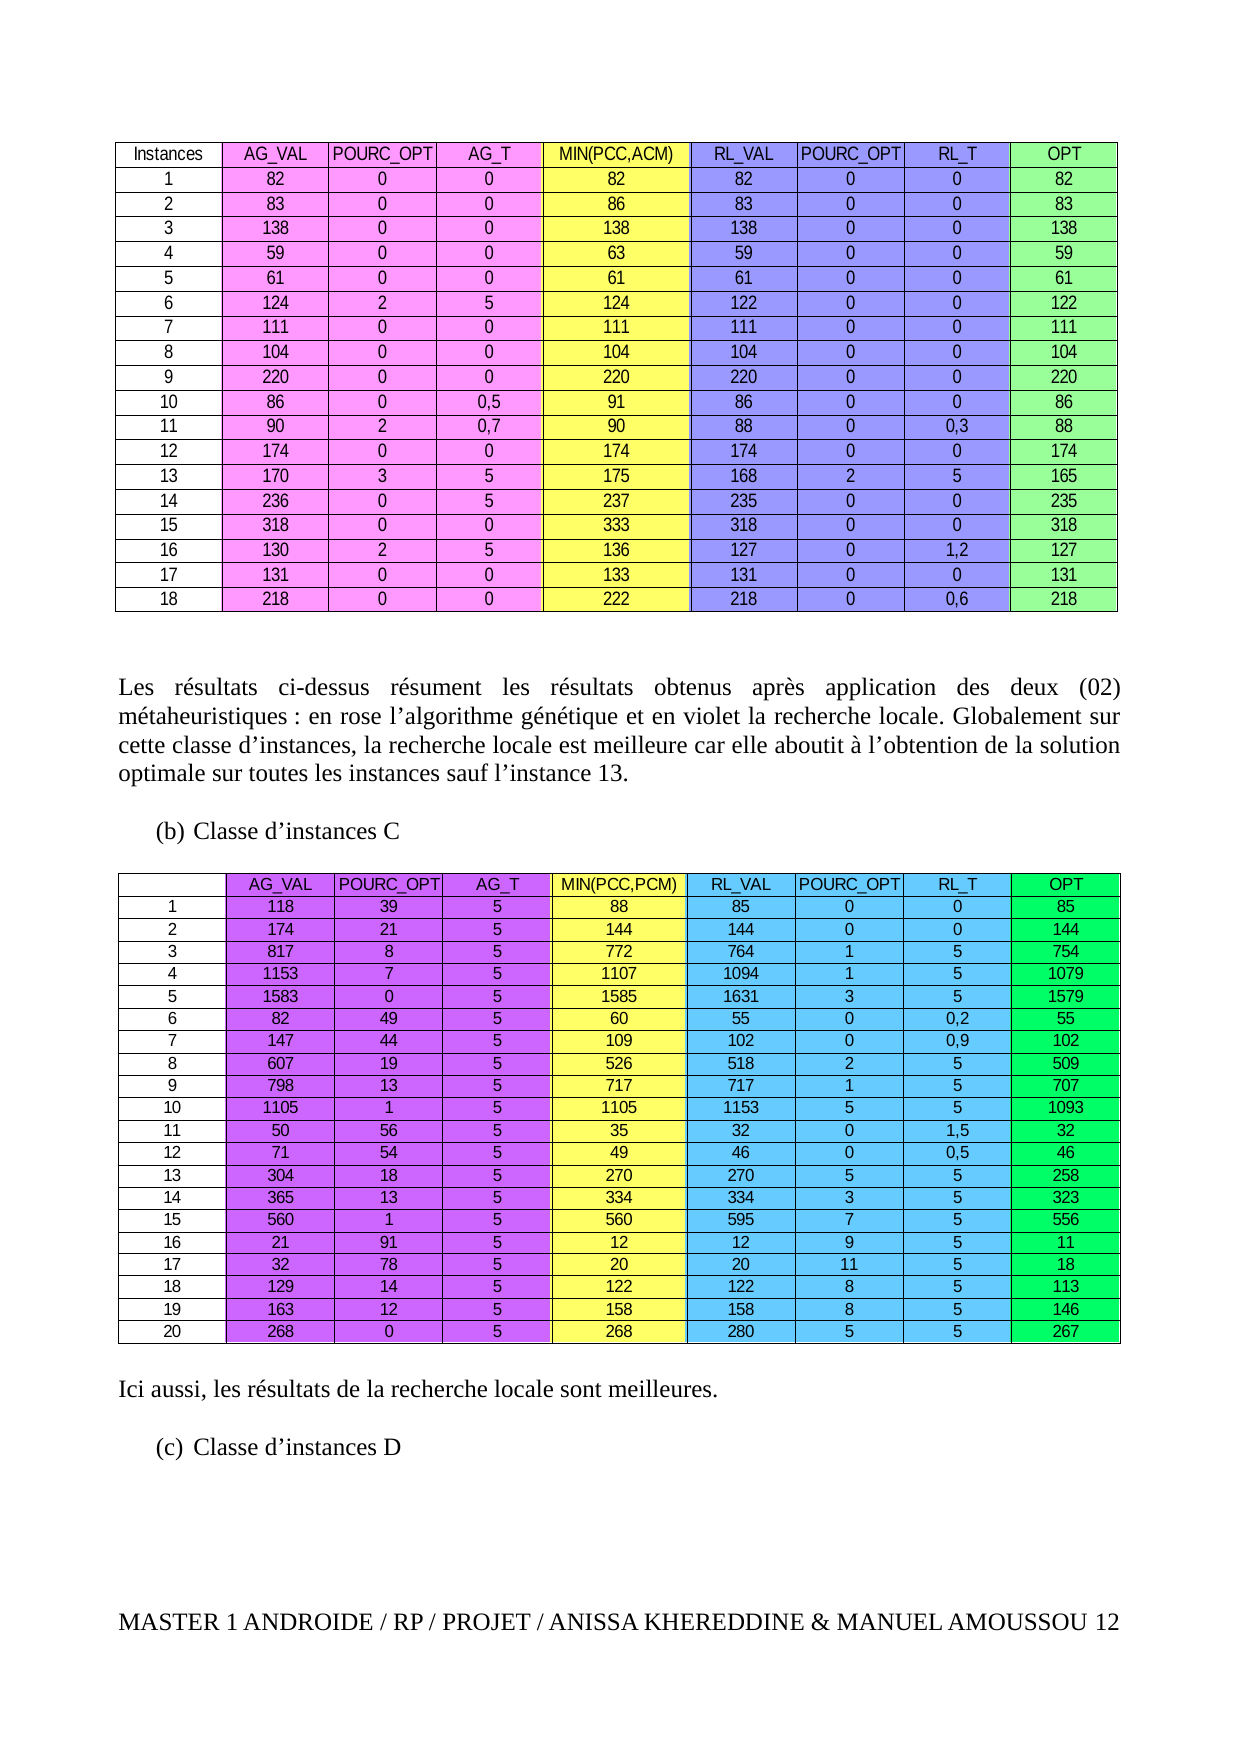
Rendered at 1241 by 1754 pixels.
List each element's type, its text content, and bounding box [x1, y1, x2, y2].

list Classe d’instances D [156, 1432, 1122, 1461]
text Ici aussi, les résultats de la recherche locale sont meilleures. [118, 1374, 1122, 1403]
text Les résultats ci-dessus résument les résultats obtenus après application des deux (02) métaheuristiques : en rose l’algorithme génétique et en violet la recherche locale. Globalement sur cette classe d’instances, la recherche locale est meilleure car elle aboutit à l’obtention de la solution optimale sur toutes les instances sauf l’instance 13. [118, 672, 1122, 787]
list Classe d’instances C [156, 816, 1122, 845]
